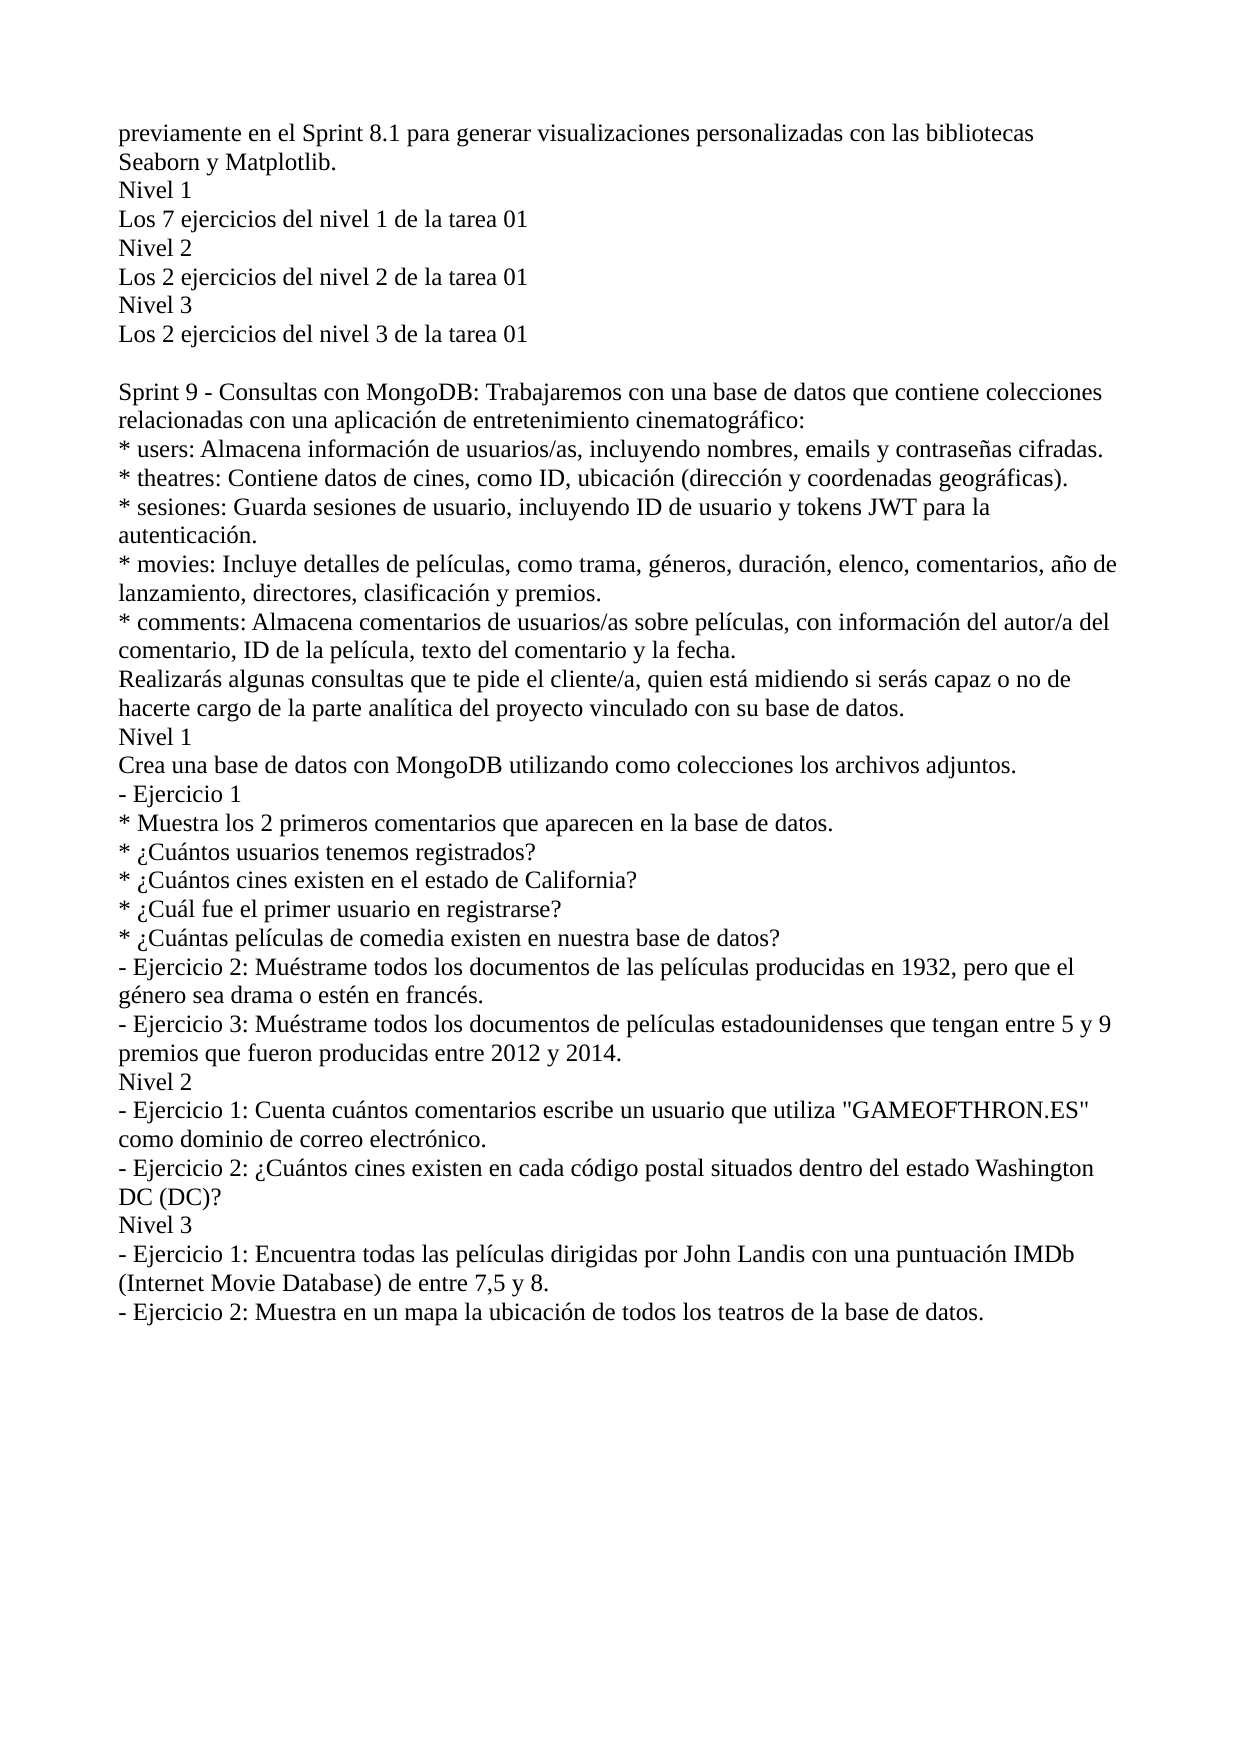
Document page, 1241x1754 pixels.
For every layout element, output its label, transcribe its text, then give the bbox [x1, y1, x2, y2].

text - Ejercicio 2: ¿Cuántos cines existen en cada código postal situados dentro del estado Washington DC (DC)? [118, 1153, 1122, 1211]
text - Ejercicio 1: Encuentra todas las películas dirigidas por John Landis con una puntuación IMDb (Internet Movie Database) de entre 7,5 y 8. [118, 1239, 1122, 1297]
text Nivel 3 [118, 291, 1122, 319]
text Nivel 2 [118, 1067, 1122, 1096]
text * comments: Almacena comentarios de usuarios/as sobre películas, con información del autor/a del comentario, ID de la película, texto del comentario y la fecha. [118, 607, 1122, 664]
text Nivel 2 [118, 233, 1122, 262]
text Sprint 9 - Consultas con MongoDB: Trabajaremos con una base de datos que contiene colecciones relacionadas con una aplicación de entretenimiento cinematográfico: [118, 377, 1122, 434]
text Los 2 ejercicios del nivel 3 de la tarea 01 [118, 319, 1122, 348]
text - Ejercicio 2: Muestra en un mapa la ubicación de todos los teatros de la base de datos. [118, 1297, 1122, 1326]
text Crea una base de datos con MongoDB utilizando como colecciones los archivos adjuntos. [118, 751, 1122, 779]
text - Ejercicio 2: Muéstrame todos los documentos de las películas producidas en 1932, pero que el género sea drama o estén en francés. [118, 952, 1122, 1009]
text * sesiones: Guarda sesiones de usuario, incluyendo ID de usuario y tokens JWT para la autenticación. [118, 492, 1122, 549]
text Los 2 ejercicios del nivel 2 de la tarea 01 [118, 262, 1122, 291]
text Los 7 ejercicios del nivel 1 de la tarea 01 [118, 204, 1122, 233]
text * ¿Cuál fue el primer usuario en registrarse? [118, 894, 1122, 923]
text * Muestra los 2 primeros comentarios que aparecen en la base de datos. [118, 808, 1122, 837]
text - Ejercicio 1 [118, 779, 1122, 808]
text * movies: Incluye detalles de películas, como trama, géneros, duración, elenco, comentarios, año de lanzamiento, directores, clasificación y premios. [118, 549, 1122, 607]
text previamente en el Sprint 8.1 para generar visualizaciones personalizadas con las bibliotecas Seaborn y Matplotlib. [118, 118, 1122, 176]
text * users: Almacena información de usuarios/as, incluyendo nombres, emails y contraseñas cifradas. [118, 434, 1122, 463]
text Realizarás algunas consultas que te pide el cliente/a, quien está midiendo si serás capaz o no de hacerte cargo de la parte analítica del proyecto vinculado con su base de datos. [118, 664, 1122, 722]
text Nivel 1 [118, 722, 1122, 751]
text - Ejercicio 3: Muéstrame todos los documentos de películas estadounidenses que tengan entre 5 y 9 premios que fueron producidas entre 2012 y 2014. [118, 1009, 1122, 1067]
text * theatres: Contiene datos de cines, como ID, ubicación (dirección y coordenadas geográficas). [118, 463, 1122, 492]
text * ¿Cuántos cines existen en el estado de California? [118, 866, 1122, 894]
text - Ejercicio 1: Cuenta cuántos comentarios escribe un usuario que utiliza "GAMEOFTHRON.ES" como dominio de correo electrónico. [118, 1096, 1122, 1153]
text Nivel 1 [118, 176, 1122, 204]
text * ¿Cuántos usuarios tenemos registrados? [118, 837, 1122, 866]
text Nivel 3 [118, 1211, 1122, 1239]
text * ¿Cuántas películas de comedia existen en nuestra base de datos? [118, 923, 1122, 952]
